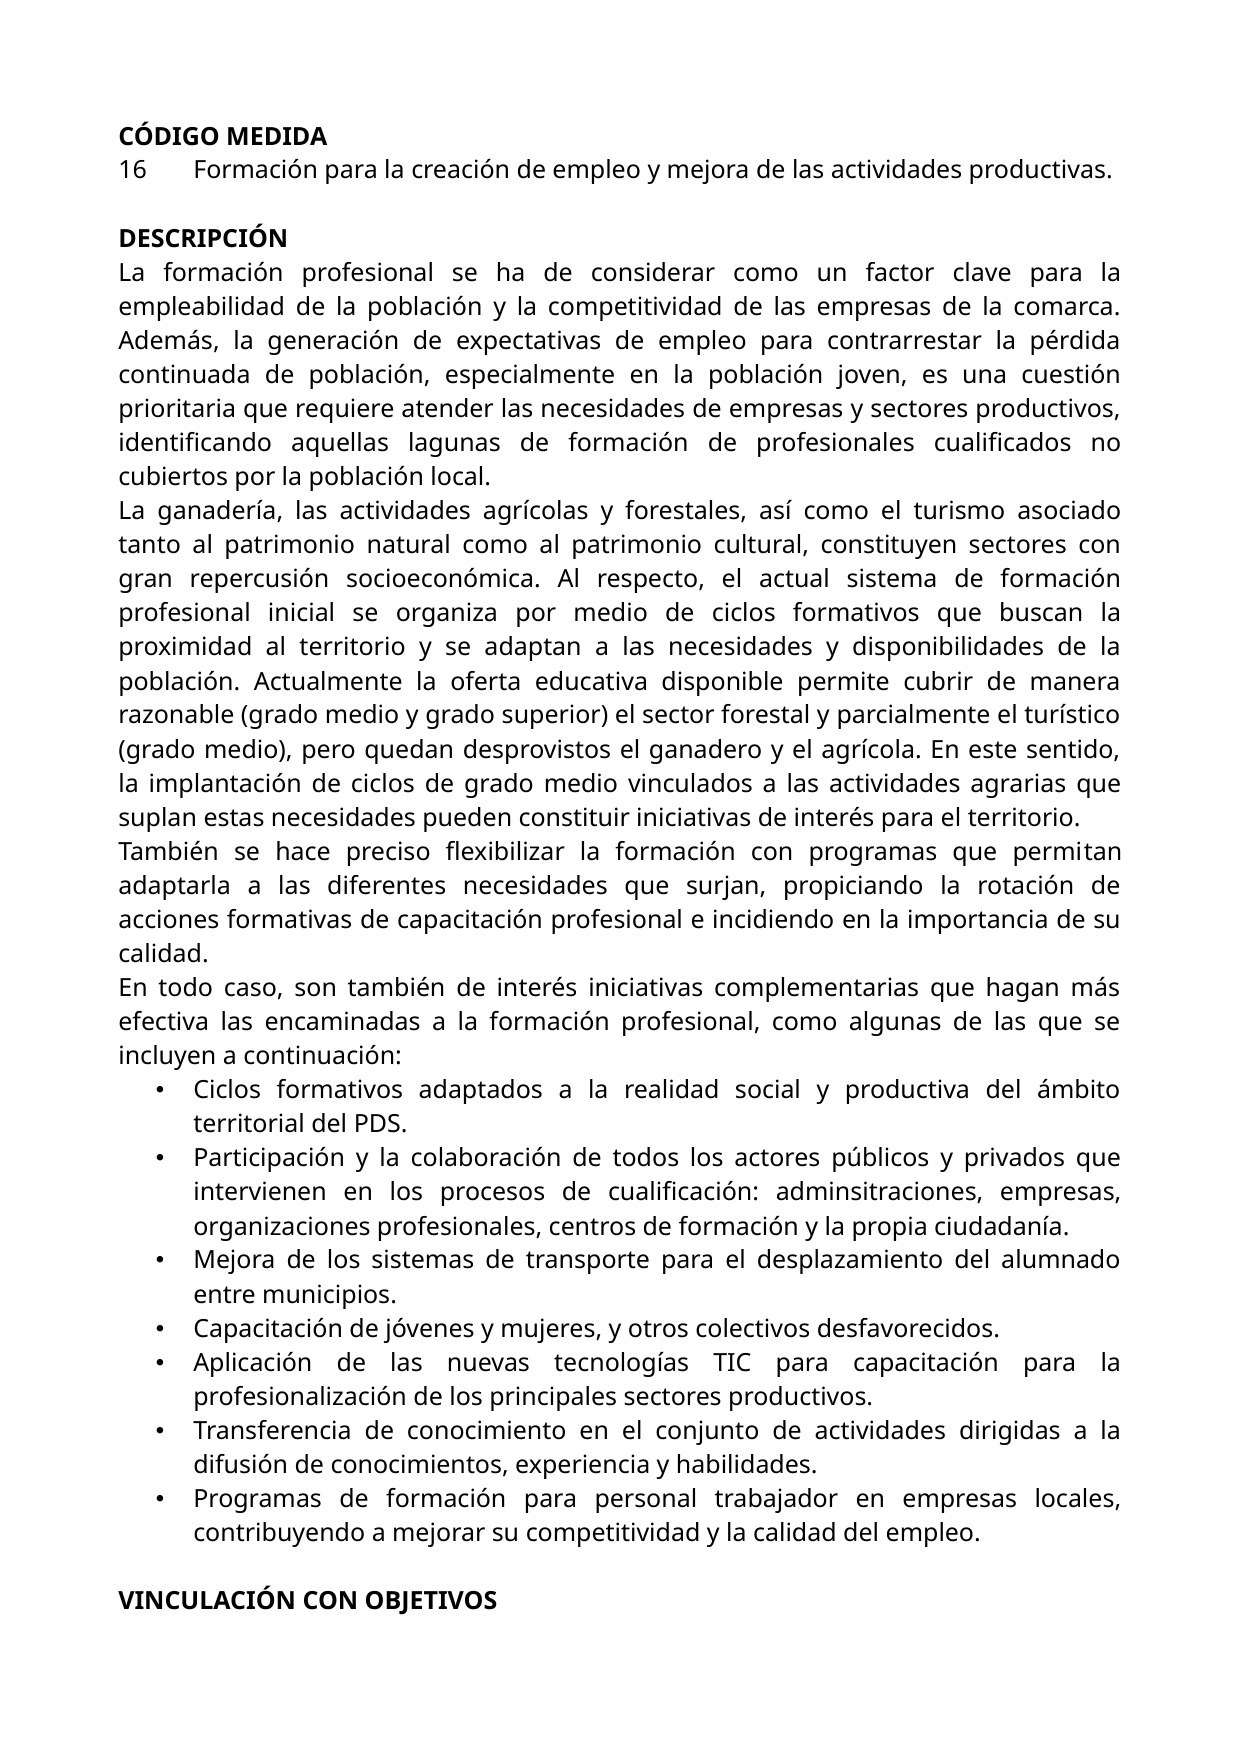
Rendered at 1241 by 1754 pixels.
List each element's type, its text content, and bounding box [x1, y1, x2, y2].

text 16 Formación para la creación de empleo y mejora de las actividades productivas. [118, 152, 1122, 186]
list Mejora de los sistemas de transporte para el desplazamiento del alumnado entre municipios. [156, 1242, 1122, 1310]
text La formación profesional se ha de considerar como un factor clave para la empleabilidad de la población y la competitividad de las empresas de la comarca. Además, la generación de expectativas de empleo para contrarrestar la pérdida continuada de población, especialmente en la población joven, es una cuestión prioritaria que requiere atender las necesidades de empresas y sectores productivos, identificando aquellas lagunas de formación de profesionales cualificados no cubiertos por la población local. [118, 254, 1122, 493]
list Aplicación de las nuevas tecnologías TIC para capacitación para la profesionalización de los principales sectores productivos. [156, 1344, 1122, 1412]
text DESCRIPCIÓN [118, 220, 1122, 254]
list Transferencia de conocimiento en el conjunto de actividades dirigidas a la difusión de conocimientos, experiencia y habilidades. [156, 1412, 1122, 1481]
text En todo caso, son también de interés iniciativas complementarias que hagan más efectiva las encaminadas a la formación profesional, como algunas de las que se incluyen a continuación: [118, 970, 1122, 1072]
text La ganadería, las actividades agrícolas y forestales, así como el turismo asociado tanto al patrimonio natural como al patrimonio cultural, constituyen sectores con gran repercusión socioeconómica. Al respecto, el actual sistema de formación profesional inicial se organiza por medio de ciclos formativos que buscan la proximidad al territorio y se adaptan a las necesidades y disponibilidades de la población. Actualmente la oferta educativa disponible permite cubrir de manera razonable (grado medio y grado superior) el sector forestal y parcialmente el turístico (grado medio), pero quedan desprovistos el ganadero y el agrícola. En este sentido, la implantación de ciclos de grado medio vinculados a las actividades agrarias que suplan estas necesidades pueden constituir iniciativas de interés para el territorio. [118, 493, 1122, 833]
text CÓDIGO MEDIDA [118, 118, 1122, 152]
list Capacitación de jóvenes y mujeres, y otros colectivos desfavorecidos. [156, 1310, 1122, 1344]
list Programas de formación para personal trabajador en empresas locales, contribuyendo a mejorar su competitividad y la calidad del empleo. [156, 1481, 1122, 1549]
list Participación y la colaboración de todos los actores públicos y privados que intervienen en los procesos de cualificación: adminsitraciones, empresas, organizaciones profesionales, centros de formación y la propia ciudadanía. [156, 1140, 1122, 1242]
text También se hace preciso flexibilizar la formación con programas que permitan adaptarla a las diferentes necesidades que surjan, propiciando la rotación de acciones formativas de capacitación profesional e incidiendo en la importancia de su calidad. [118, 833, 1122, 970]
text VINCULACIÓN CON OBJETIVOS [118, 1583, 1122, 1617]
list Ciclos formativos adaptados a la realidad social y productiva del ámbito territorial del PDS. [156, 1072, 1122, 1140]
